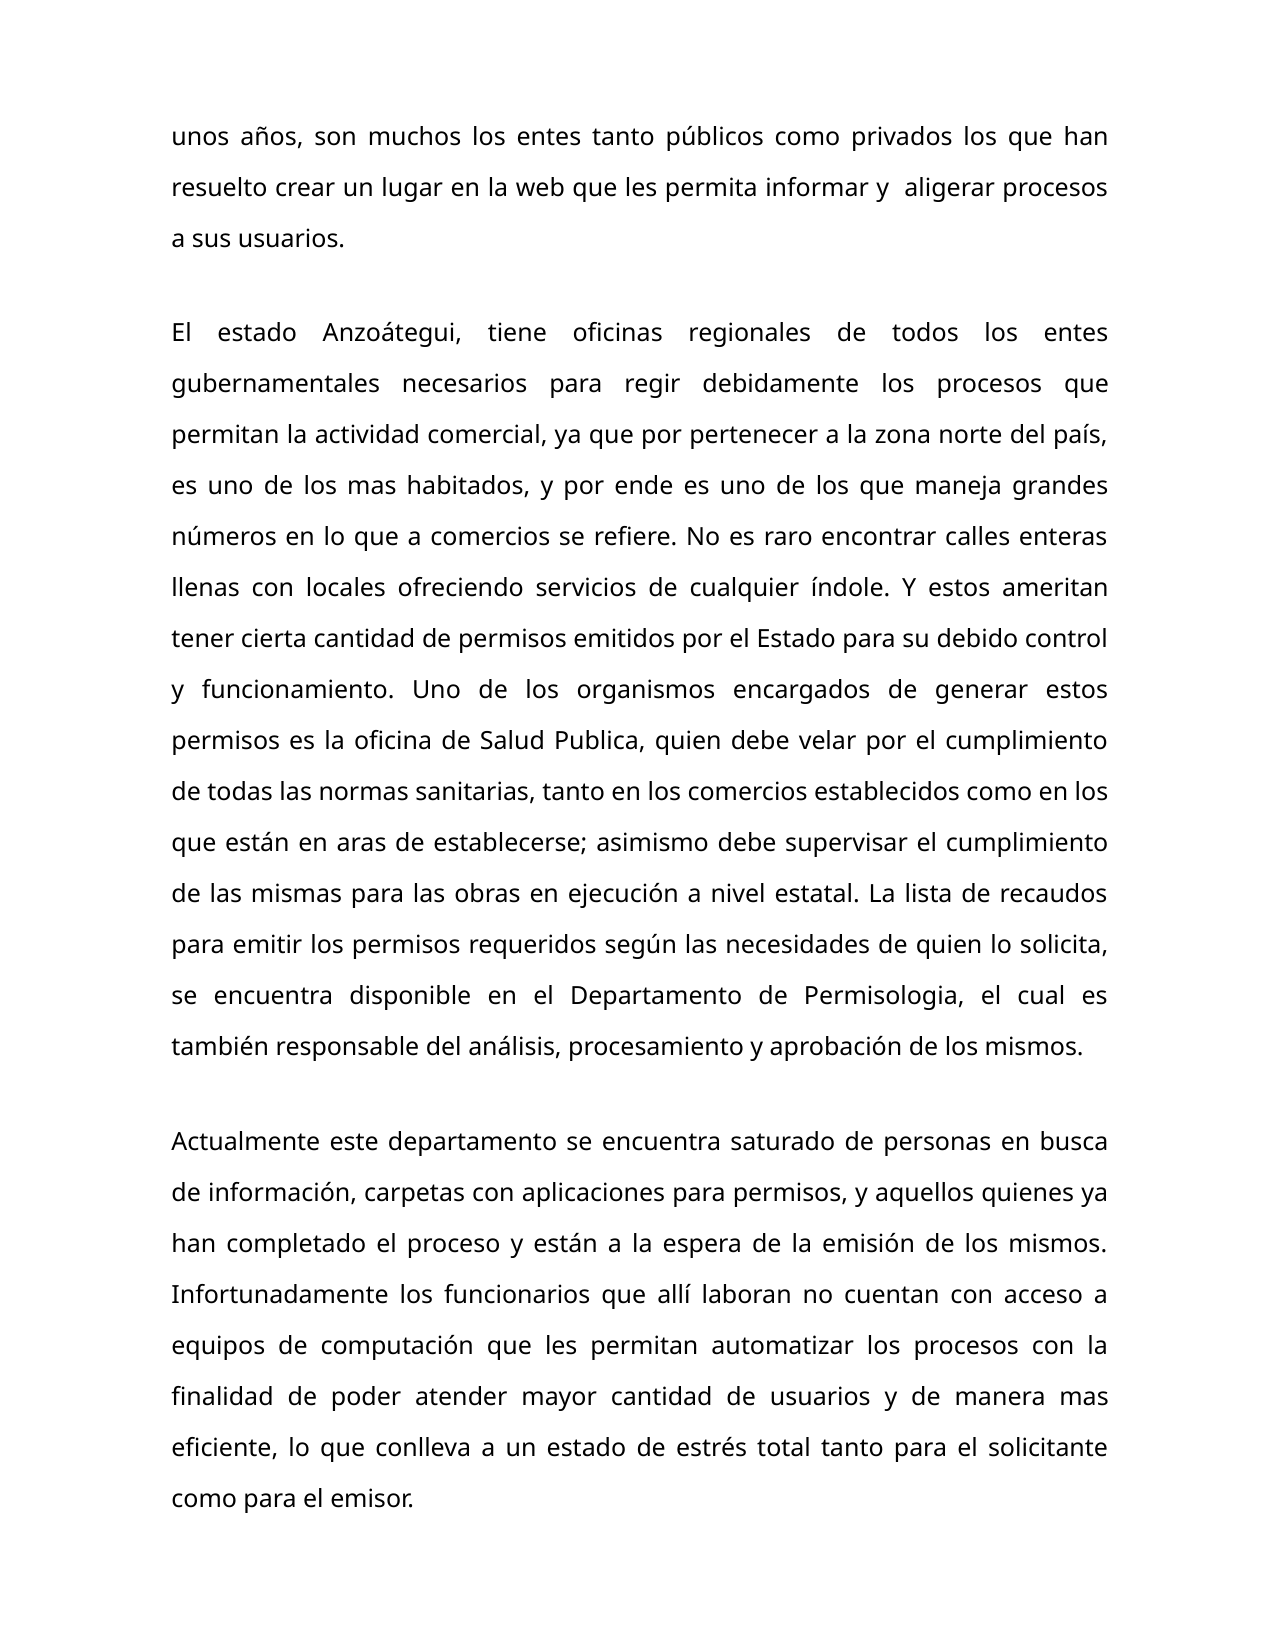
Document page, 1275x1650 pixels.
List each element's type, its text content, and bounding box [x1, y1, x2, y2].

text Actualmente este departamento se encuentra saturado de personas en busca de información, carpetas con aplicaciones para permisos, y aquellos quienes ya han completado el proceso y están a la espera de la emisión de los mismos. Infortunadamente los funcionarios que allí laboran no cuentan con acceso a equipos de computación que les permitan automatizar los procesos con la finalidad de poder atender mayor cantidad de usuarios y de manera mas eficiente, lo que conlleva a un estado de estrés total tanto para el solicitante como para el emisor. [171, 1123, 1109, 1514]
text El estado Anzoátegui, tiene oficinas regionales de todos los entes gubernamentales necesarios para regir debidamente los procesos que permitan la actividad comercial, ya que por pertenecer a la zona norte del país, es uno de los mas habitados, y por ende es uno de los que maneja grandes números en lo que a comercios se refiere. No es raro encontrar calles enteras llenas con locales ofreciendo servicios de cualquier índole. Y estos ameritan tener cierta cantidad de permisos emitidos por el Estado para su debido control y funcionamiento. Uno de los organismos encargados de generar estos permisos es la oficina de Salud Publica, quien debe velar por el cumplimiento de todas las normas sanitarias, tanto en los comercios establecidos como en los que están en aras de establecerse; asimismo debe supervisar el cumplimiento de las mismas para las obras en ejecución a nivel estatal. La lista de recaudos para emitir los permisos requeridos según las necesidades de quien lo solicita, se encuentra disponible en el Departamento de Permisologia, el cual es también responsable del análisis, procesamiento y aprobación de los mismos. [171, 314, 1109, 1063]
text unos años, son muchos los entes tanto públicos como privados los que han resuelto crear un lugar en la web que les permita informar y aligerar procesos a sus usuarios. [171, 118, 1109, 254]
